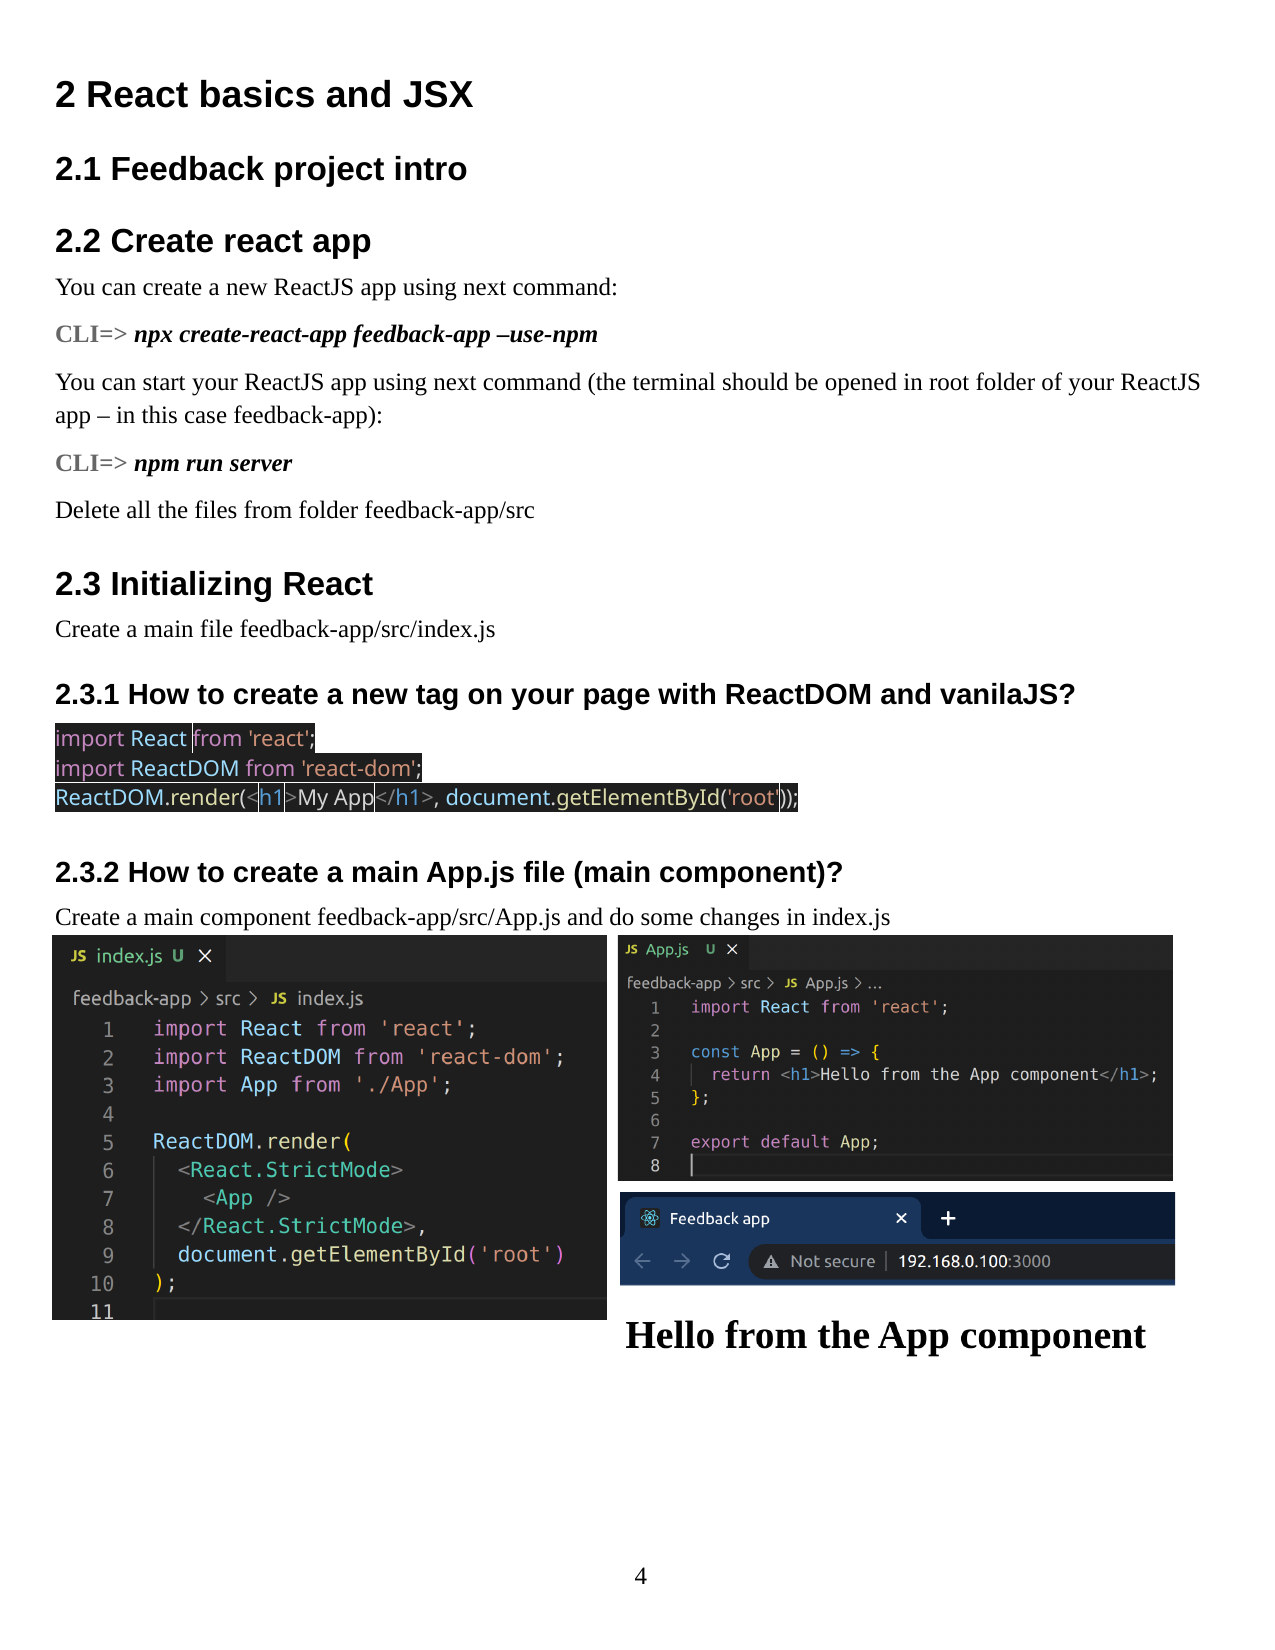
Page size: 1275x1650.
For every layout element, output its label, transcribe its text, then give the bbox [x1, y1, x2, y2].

picture [52, 935, 607, 1320]
text import ReactDOM from 'react-dom'; [55, 753, 1227, 782]
text Create a main component feedback-app/src/App.js and do some changes in index.js [55, 902, 1227, 930]
subtitle 2.3 Initializing React [55, 564, 1227, 602]
text CLI=> npx create-react-app feedback-app –use-npm [55, 319, 1227, 348]
text Create a main file feedback-app/src/index.js [55, 614, 1227, 643]
text You can start your ReactJS app using next command (the terminal should be opened in root folder of your ReactJS app – in this case feedback-app): [55, 367, 1227, 429]
subtitle 2.3.2 How to create a main App.js file (main component)? [55, 856, 1227, 889]
text ReactDOM.render(<h1>My App</h1>, document.getElementById('root')); [55, 782, 1227, 812]
text import React from 'react'; [55, 723, 1227, 753]
picture [617, 935, 1173, 1181]
subtitle 2.3.1 How to create a new tag on your page with ReactDOM and vanilaJS? [55, 677, 1227, 710]
picture [620, 1192, 1176, 1380]
subtitle 2.2 Create react app [55, 221, 1227, 259]
text CLI=> npm run server [55, 448, 1227, 476]
text You can create a new ReactJS app using next command: [55, 272, 1227, 301]
subtitle 2 React basics and JSX [55, 73, 1227, 116]
subtitle 2.1 Feedback project intro [55, 149, 1227, 187]
text Delete all the files from folder feedback-app/src [55, 495, 1227, 524]
